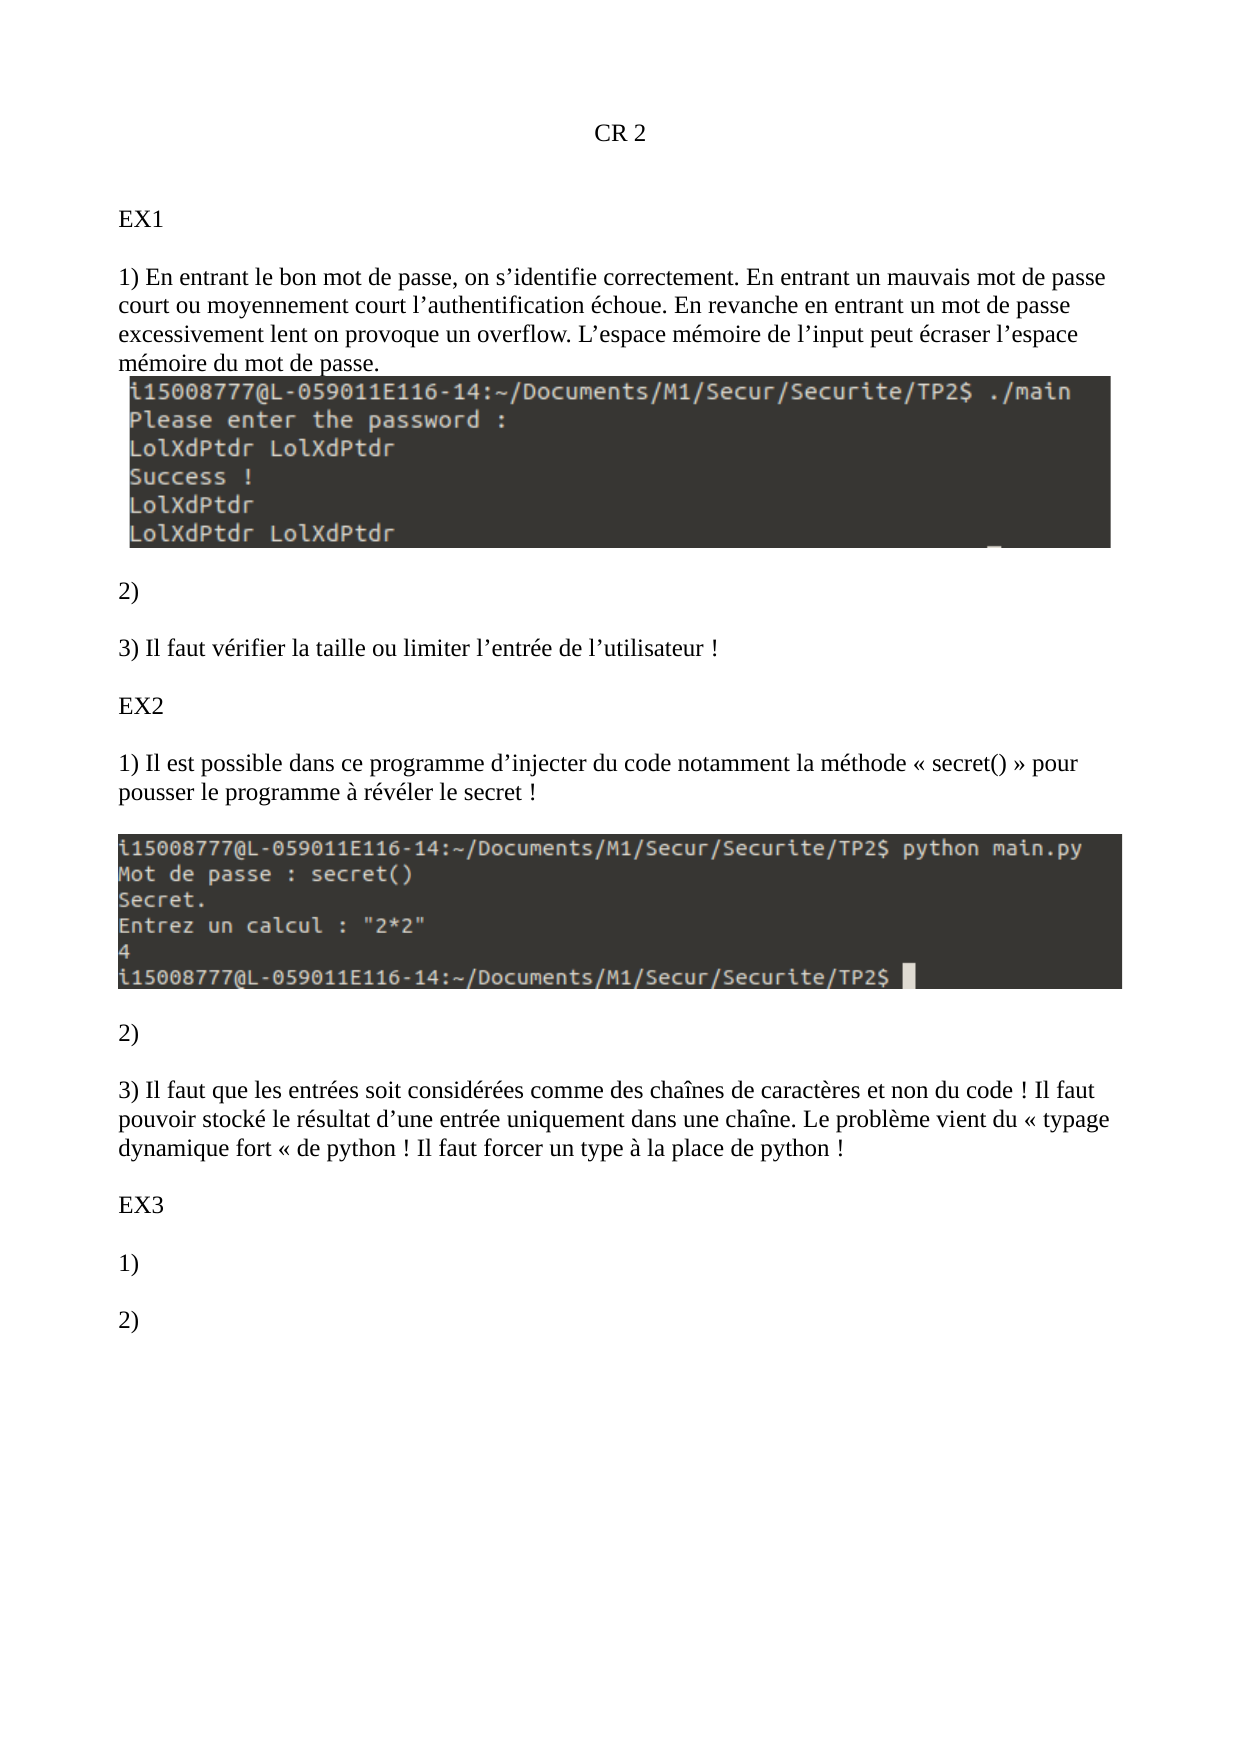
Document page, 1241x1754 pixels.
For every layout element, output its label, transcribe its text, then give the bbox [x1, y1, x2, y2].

text 2) [118, 576, 1122, 605]
picture [118, 834, 1123, 989]
text 3) Il faut que les entrées soit considérées comme des chaînes de caractères et non du code ! Il faut pouvoir stocké le résultat d’une entrée uniquement dans une chaîne. Le problème vient du « typage dynamique fort « de python ! Il faut forcer un type à la place de python ! [118, 1075, 1122, 1161]
text 1) [118, 1248, 1122, 1276]
text 1) En entrant le bon mot de passe, on s’identifie correctement. En entrant un mauvais mot de passe court ou moyennement court l’authentification échoue. En revanche en entrant un mot de passe excessivement lent on provoque un overflow. L’espace mémoire de l’input peut écraser l’espace mémoire du mot de passe. [118, 262, 1122, 377]
text EX2 [118, 691, 1122, 720]
text EX3 [118, 1190, 1122, 1219]
text 2) [118, 1305, 1122, 1334]
text EX1 [118, 204, 1122, 233]
text 2) [118, 1018, 1122, 1046]
text CR 2 [118, 118, 1122, 147]
text 3) Il faut vérifier la taille ou limiter l’entrée de l’utilisateur ! [118, 633, 1122, 662]
text 1) Il est possible dans ce programme d’injecter du code notamment la méthode « secret() » pour pousser le programme à révéler le secret ! [118, 748, 1122, 806]
picture [129, 376, 1111, 548]
